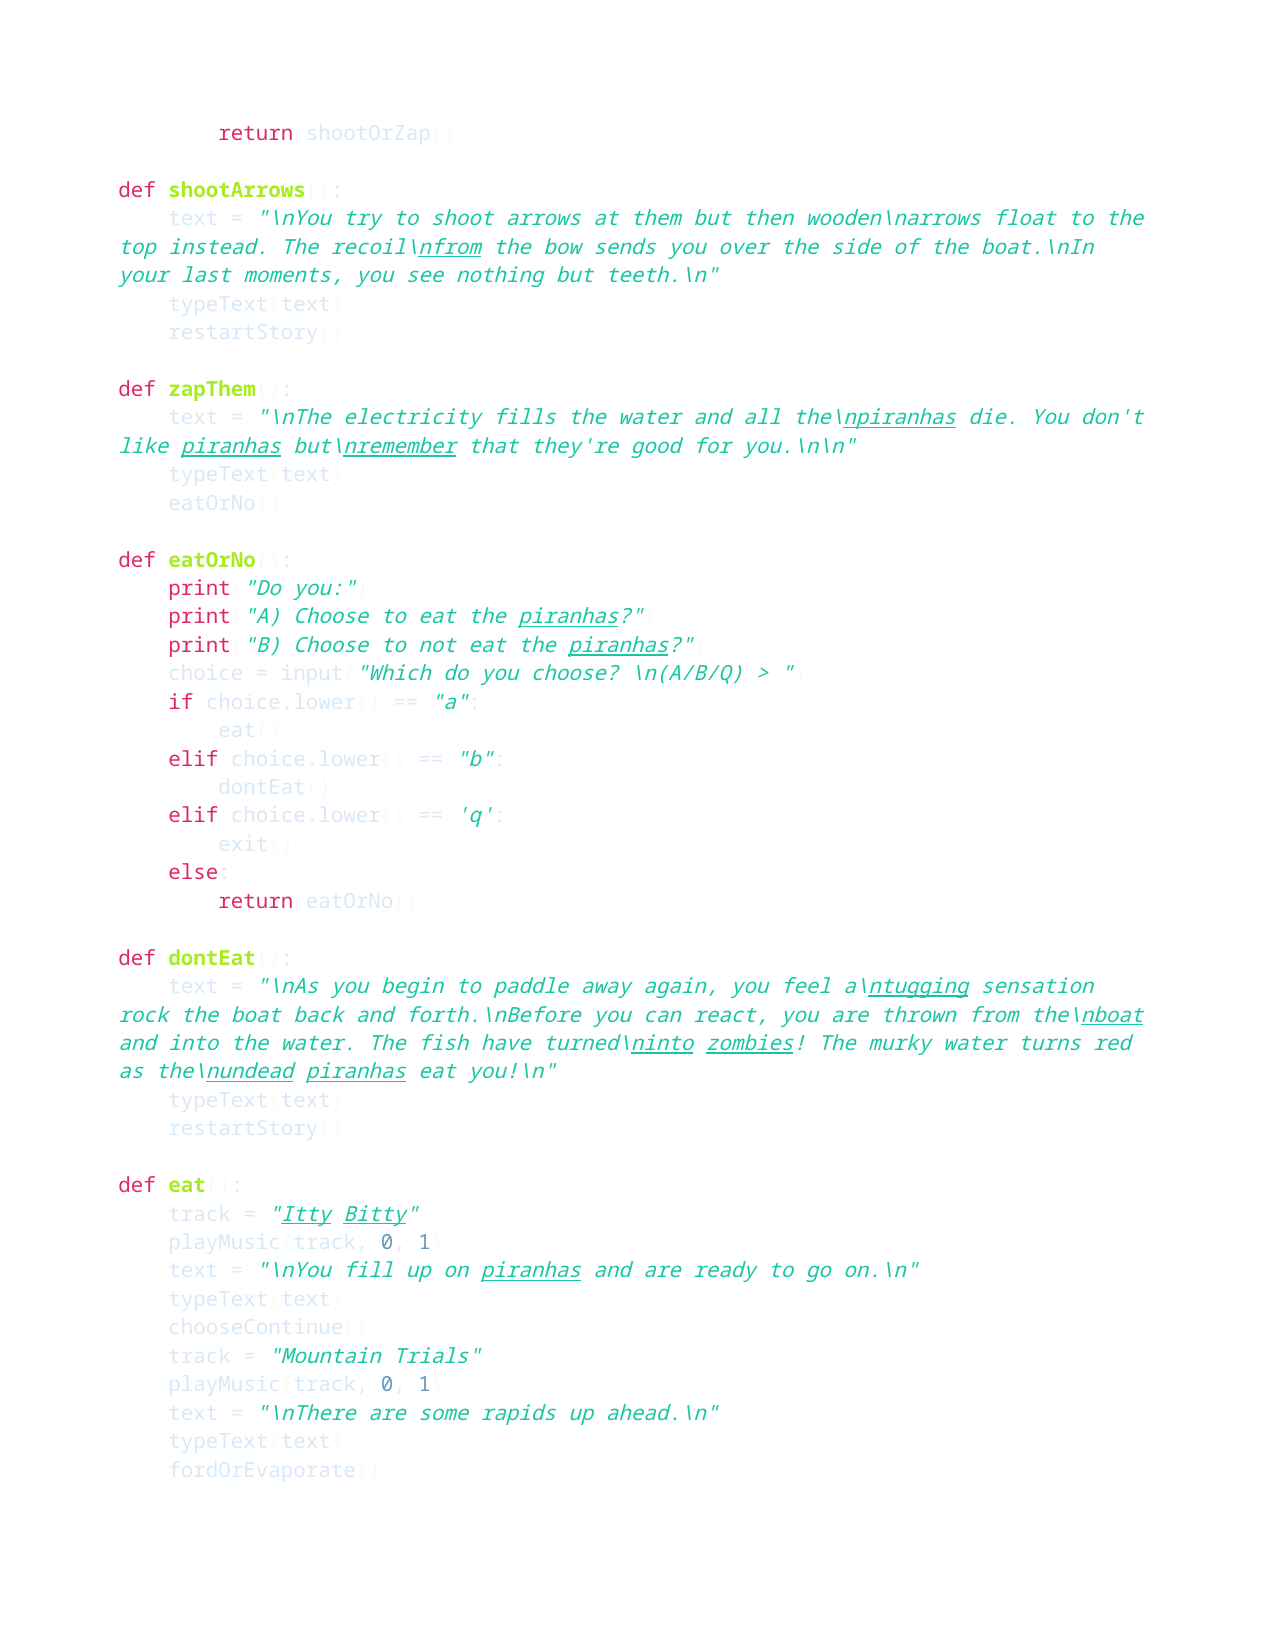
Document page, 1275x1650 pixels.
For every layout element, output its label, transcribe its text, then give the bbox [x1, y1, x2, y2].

text text = "\nYou try to shoot arrows at them but then wooden\narrows float to the top instead. The recoil\nfrom the bow sends you over the side of the boat.\nIn your last moments, you see nothing but teeth.\n" [118, 203, 1157, 289]
text dontEat() [118, 772, 1157, 801]
text print("A) Choose to eat the piranhas?") [118, 602, 1157, 630]
text typeText(text) [118, 1284, 1157, 1312]
text else: [118, 857, 1157, 886]
text typeText(text) [118, 1085, 1157, 1113]
text elif choice.lower() == 'q': [118, 801, 1157, 829]
text playMusic(track, 0, 1) [118, 1227, 1157, 1256]
text typeText(text) [118, 1426, 1157, 1455]
text return eatOrNo() [118, 886, 1157, 914]
text elif choice.lower() == "b": [118, 744, 1157, 772]
text def shootArrows(): [118, 175, 1157, 203]
text text = "\nAs you begin to paddle away again, you feel a\ntugging sensation rock the boat back and forth.\nBefore you can react, you are thrown from the\nboat and into the water. The fish have turned\ninto zombies! The murky water turns red as the\nundead piranhas eat you!\n" [118, 971, 1157, 1085]
text typeText(text) [118, 459, 1157, 488]
text text = "\nThe electricity fills the water and all the\npiranhas die. You don't like piranhas but\nremember that they're good for you.\n\n" [118, 402, 1157, 459]
text print("B) Choose to not eat the piranhas?") [118, 630, 1157, 658]
text playMusic(track, 0, 1) [118, 1369, 1157, 1398]
text text = "\nYou fill up on piranhas and are ready to go on.\n" [118, 1256, 1157, 1284]
text text = "\nThere are some rapids up ahead.\n" [118, 1398, 1157, 1426]
text chooseContinue() [118, 1312, 1157, 1341]
text track = "Itty Bitty" [118, 1199, 1157, 1227]
text fordOrEvaporate() [118, 1455, 1157, 1483]
text eatOrNo() [118, 488, 1157, 516]
text restartStory() [118, 317, 1157, 346]
text typeText(text) [118, 289, 1157, 317]
text choice = input("Which do you choose? \n(A/B/Q) > ") [118, 658, 1157, 687]
text if choice.lower() == "a": [118, 687, 1157, 715]
text def zapThem(): [118, 374, 1157, 402]
text print("Do you:") [118, 573, 1157, 602]
text track = "Mountain Trials" [118, 1341, 1157, 1369]
text eat() [118, 715, 1157, 744]
text restartStory() [118, 1113, 1157, 1142]
text return shootOrZap() [118, 118, 1157, 147]
text def dontEat(): [118, 943, 1157, 971]
text exit() [118, 829, 1157, 857]
text def eatOrNo(): [118, 545, 1157, 573]
text def eat(): [118, 1170, 1157, 1199]
